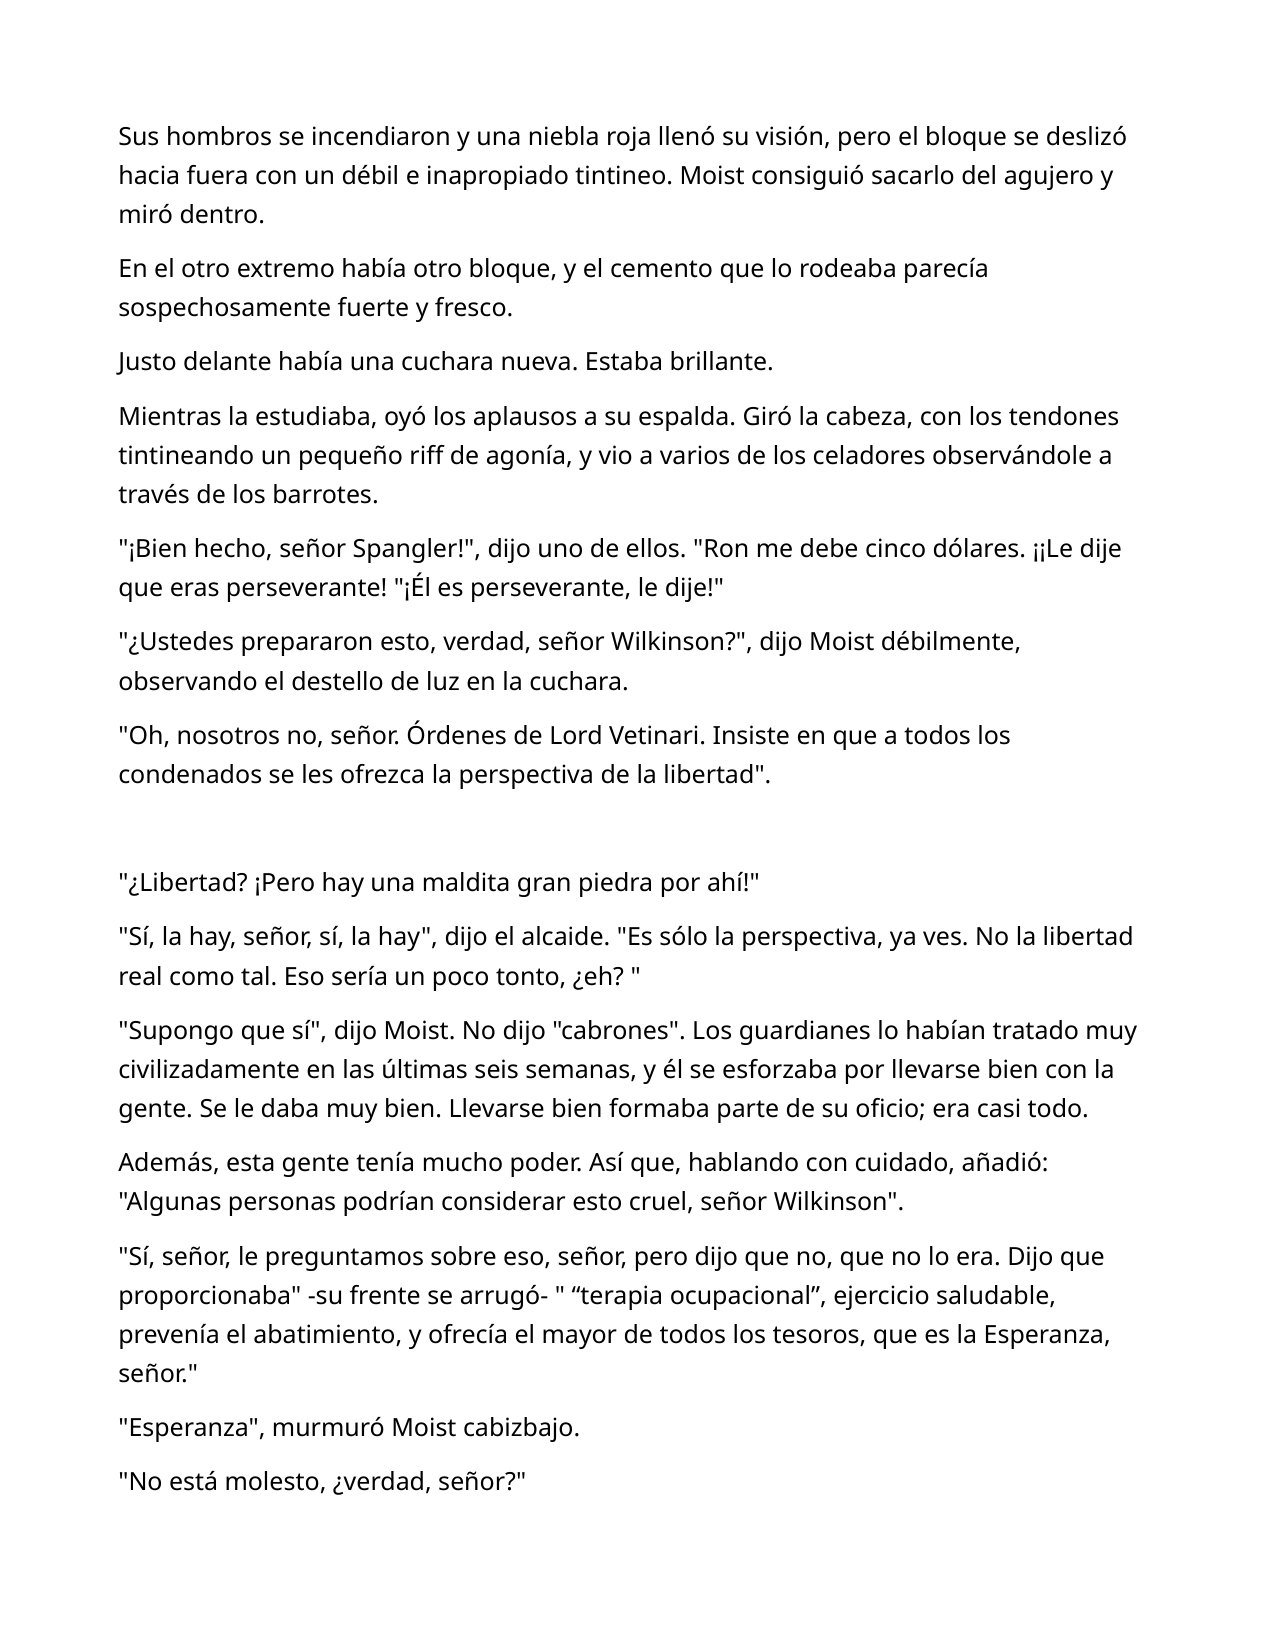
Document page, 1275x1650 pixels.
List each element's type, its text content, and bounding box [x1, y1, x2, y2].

text "Sí, la hay, señor, sí, la hay", dijo el alcaide. "Es sólo la perspectiva, ya ves. No la libertad real como tal. Eso sería un poco tonto, ¿eh? " [118, 919, 1157, 992]
text "Sí, señor, le preguntamos sobre eso, señor, pero dijo que no, que no lo era. Dijo que proporcionaba" -su frente se arrugó- " “terapia ocupacional”, ejercicio saludable, prevenía el abatimiento, y ofrecía el mayor de todos los tesoros, que es la Esperanza, señor." [118, 1238, 1157, 1390]
text Mientras la estudiaba, oyó los aplausos a su espalda. Giró la cabeza, con los tendones tintineando un pequeño riff de agonía, y vio a varios de los celadores observándole a través de los barrotes. [118, 398, 1157, 511]
text "¿Libertad? ¡Pero hay una maldita gran piedra por ahí!" [118, 865, 1157, 899]
text "¡Bien hecho, señor Spangler!", dijo uno de ellos. "Ron me debe cinco dólares. ¡¡Le dije que eras perseverante! "¡Él es perseverante, le dije!" [118, 531, 1157, 604]
text "¿Ustedes prepararon esto, verdad, señor Wilkinson?", dijo Moist débilmente, observando el destello de luz en la cuchara. [118, 624, 1157, 697]
text Justo delante había una cuchara nueva. Estaba brillante. [118, 344, 1157, 378]
text "No está molesto, ¿verdad, señor?" [118, 1464, 1157, 1498]
text Sus hombros se incendiaron y una niebla roja llenó su visión, pero el bloque se deslizó hacia fuera con un débil e inapropiado tintineo. Moist consiguió sacarlo del agujero y miró dentro. [118, 118, 1157, 231]
text "Oh, nosotros no, señor. Órdenes de Lord Vetinari. Insiste en que a todos los condenados se les ofrezca la perspectiva de la libertad". [118, 717, 1157, 791]
text "Esperanza", murmuró Moist cabizbajo. [118, 1410, 1157, 1444]
text En el otro extremo había otro bloque, y el cemento que lo rodeaba parecía sospechosamente fuerte y fresco. [118, 251, 1157, 324]
text "Supongo que sí", dijo Moist. No dijo "cabrones". Los guardianes lo habían tratado muy civilizadamente en las últimas seis semanas, y él se esforzaba por llevarse bien con la gente. Se le daba muy bien. Llevarse bien formaba parte de su oficio; era casi todo. [118, 1012, 1157, 1125]
text Además, esta gente tenía mucho poder. Así que, hablando con cuidado, añadió: "Algunas personas podrían considerar esto cruel, señor Wilkinson". [118, 1145, 1157, 1218]
